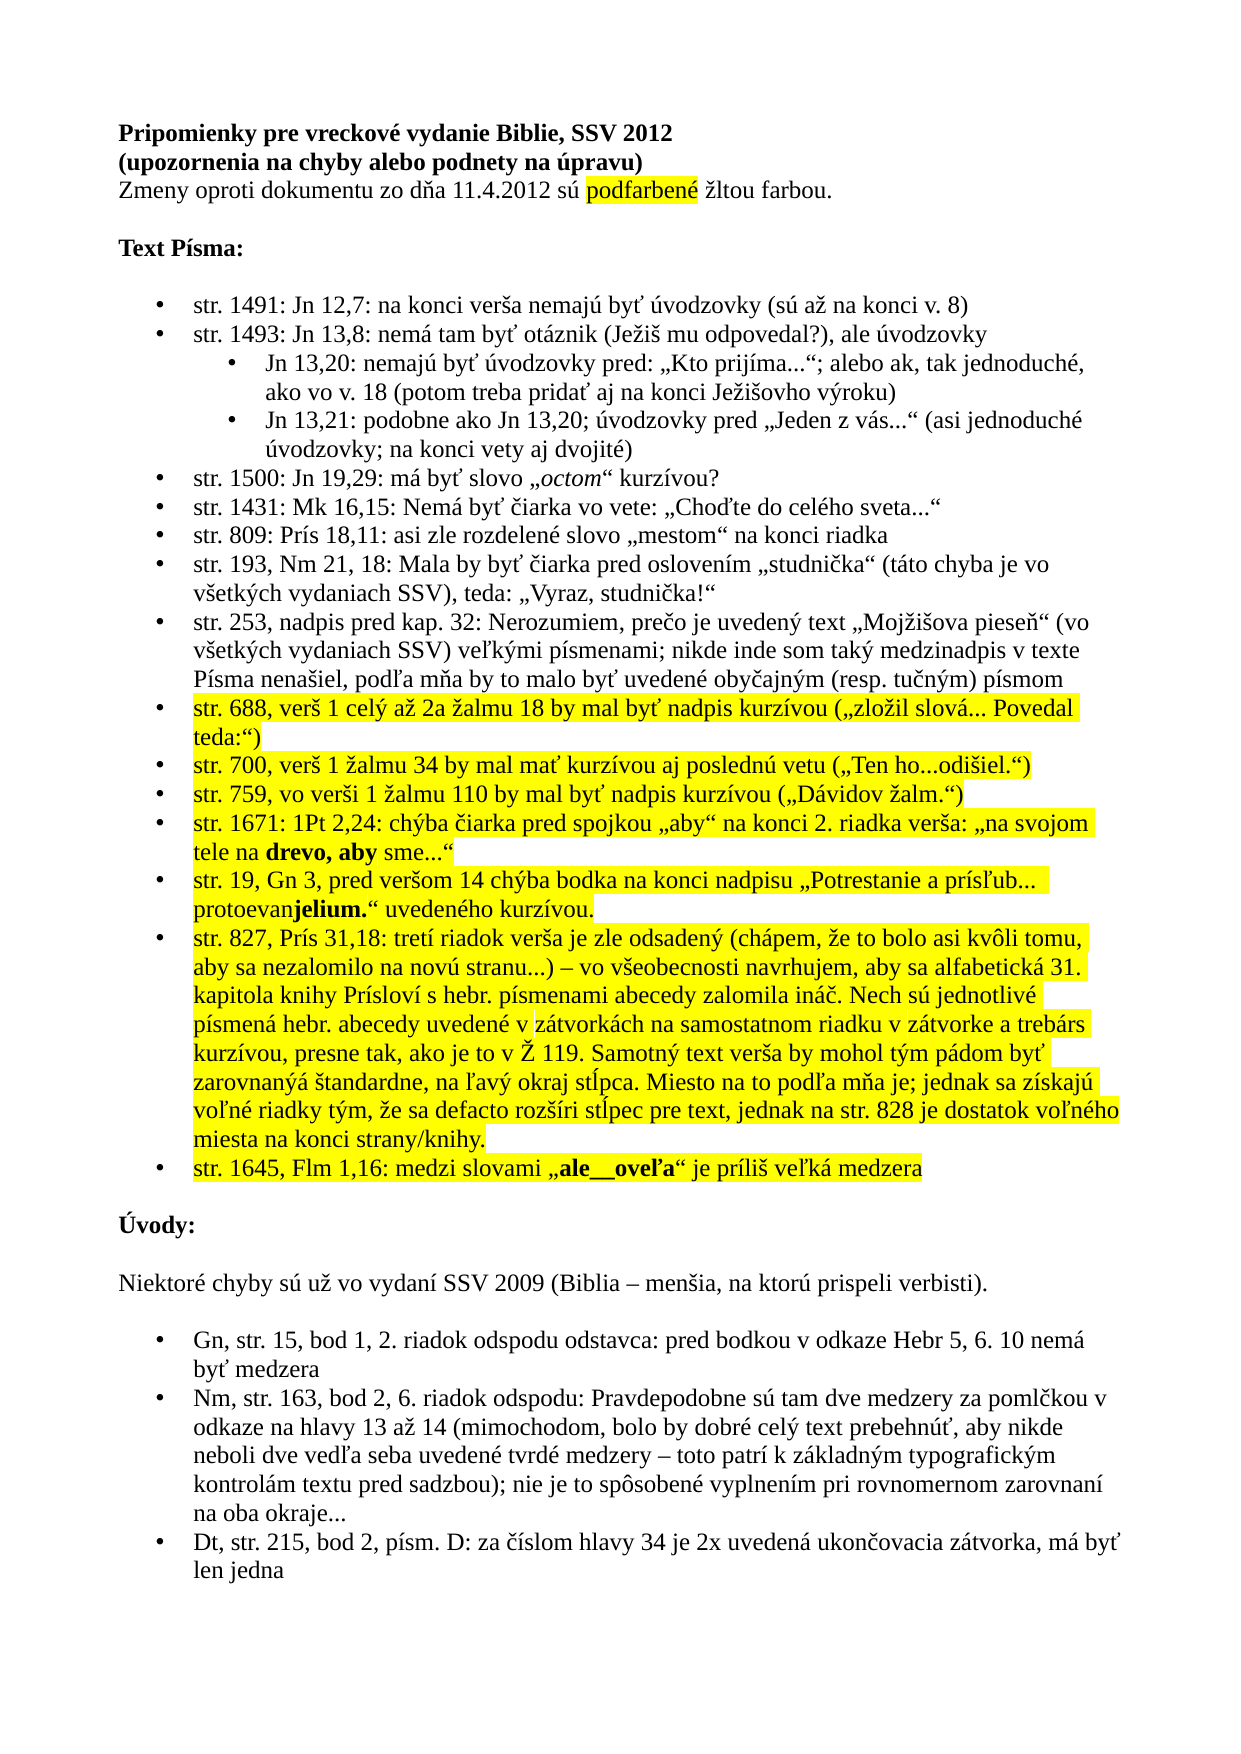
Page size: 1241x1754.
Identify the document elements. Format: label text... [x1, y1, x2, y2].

text Zmeny oproti dokumentu zo dňa 11.4.2012 sú podfarbené žltou farbou. [118, 176, 1122, 204]
list Gn, str. 15, bod 1, 2. riadok odspodu odstavca: pred bodkou v odkaze Hebr 5, 6. 10 nemá byť medzera [156, 1326, 1122, 1383]
list Jn 13,21: podobne ako Jn 13,20; úvodzovky pred „Jeden z vás...“ (asi jednoduché úvodzovky; na konci vety aj dvojité) [228, 406, 1122, 463]
list str. 19, Gn 3, pred veršom 14 chýba bodka na konci nadpisu „Potrestanie a prísľub... protoevanjelium.“ uvedeného kurzívou. [156, 866, 1122, 923]
list str. 1491: Jn 12,7: na konci verša nemajú byť úvodzovky (sú až na konci v. 8) [156, 291, 1122, 319]
list Nm, str. 163, bod 2, 6. riadok odspodu: Pravdepodobne sú tam dve medzery za pomlčkou v odkaze na hlavy 13 až 14 (mimochodom, bolo by dobré celý text prebehnúť, aby nikde neboli dve vedľa seba uvedené tvrdé medzery – toto patrí k základným typografickým kontrolám textu pred sadzbou); nie je to spôsobené vyplnením pri rovnomernom zarovnaní na oba okraje... [156, 1383, 1122, 1527]
list str. 253, nadpis pred kap. 32: Nerozumiem, prečo je uvedený text „Mojžišova pieseň“ (vo všetkých vydaniach SSV) veľkými písmenami; nikde inde som taký medzinadpis v texte Písma nenašiel, podľa mňa by to malo byť uvedené obyčajným (resp. tučným) písmom [156, 607, 1122, 693]
list str. 700, verš 1 žalmu 34 by mal mať kurzívou aj poslednú vetu („Ten ho...odišiel.“) [156, 751, 1122, 779]
list Jn 13,20: nemajú byť úvodzovky pred: „Kto prijíma...“; alebo ak, tak jednoduché, ako vo v. 18 (potom treba pridať aj na konci Ježišovho výroku) [228, 348, 1122, 406]
list str. 688, verš 1 celý až 2a žalmu 18 by mal byť nadpis kurzívou („zložil slová... Povedal teda:“) [156, 693, 1122, 751]
list str. 193, Nm 21, 18: Mala by byť čiarka pred oslovením „studnička“ (táto chyba je vo všetkých vydaniach SSV), teda: „Vyraz, studnička!“ [156, 549, 1122, 607]
list str. 1431: Mk 16,15: Nemá byť čiarka vo vete: „Choďte do celého sveta...“ [156, 492, 1122, 521]
list str. 1645, Flm 1,16: medzi slovami „ale__oveľa“ je príliš veľká medzera [156, 1153, 1122, 1182]
text Úvody: [118, 1211, 1122, 1239]
list str. 1671: 1Pt 2,24: chýba čiarka pred spojkou „aby“ na konci 2. riadka verša: „na svojom tele na drevo, aby sme...“ [156, 808, 1122, 866]
list str. 1500: Jn 19,29: má byť slovo „octom“ kurzívou? [156, 463, 1122, 492]
list str. 827, Prís 31,18: tretí riadok verša je zle odsadený (chápem, že to bolo asi kvôli tomu, aby sa nezalomilo na novú stranu...) – vo všeobecnosti navrhujem, aby sa alfabetická 31. kapitola knihy Prísloví s hebr. písmenami abecedy zalomila ináč. Nech sú jednotlivé písmená hebr. abecedy uvedené v zátvorkách na samostatnom riadku v zátvorke a trebárs kurzívou, presne tak, ako je to v Ž 119. Samotný text verša by mohol tým pádom byť zarovnanýá štandardne, na ľavý okraj stĺpca. Miesto na to podľa mňa je; jednak sa získajú voľné riadky tým, že sa defacto rozšíri stĺpec pre text, jednak na str. 828 je dostatok voľného miesta na konci strany/knihy. [156, 923, 1122, 1153]
list str. 1493: Jn 13,8: nemá tam byť otáznik (Ježiš mu odpovedal?), ale úvodzovky [156, 319, 1122, 348]
list Dt, str. 215, bod 2, písm. D: za číslom hlavy 34 je 2x uvedená ukončovacia zátvorka, má byť len jedna [156, 1527, 1122, 1584]
list str. 809: Prís 18,11: asi zle rozdelené slovo „mestom“ na konci riadka [156, 521, 1122, 549]
list str. 759, vo verši 1 žalmu 110 by mal byť nadpis kurzívou („Dávidov žalm.“) [156, 779, 1122, 808]
text Niektoré chyby sú už vo vydaní SSV 2009 (Biblia – menšia, na ktorú prispeli verbisti). [118, 1268, 1122, 1297]
text (upozornenia na chyby alebo podnety na úpravu) [118, 147, 1122, 176]
text Text Písma: [118, 233, 1122, 262]
text Pripomienky pre vreckové vydanie Biblie, SSV 2012 [118, 118, 1122, 147]
